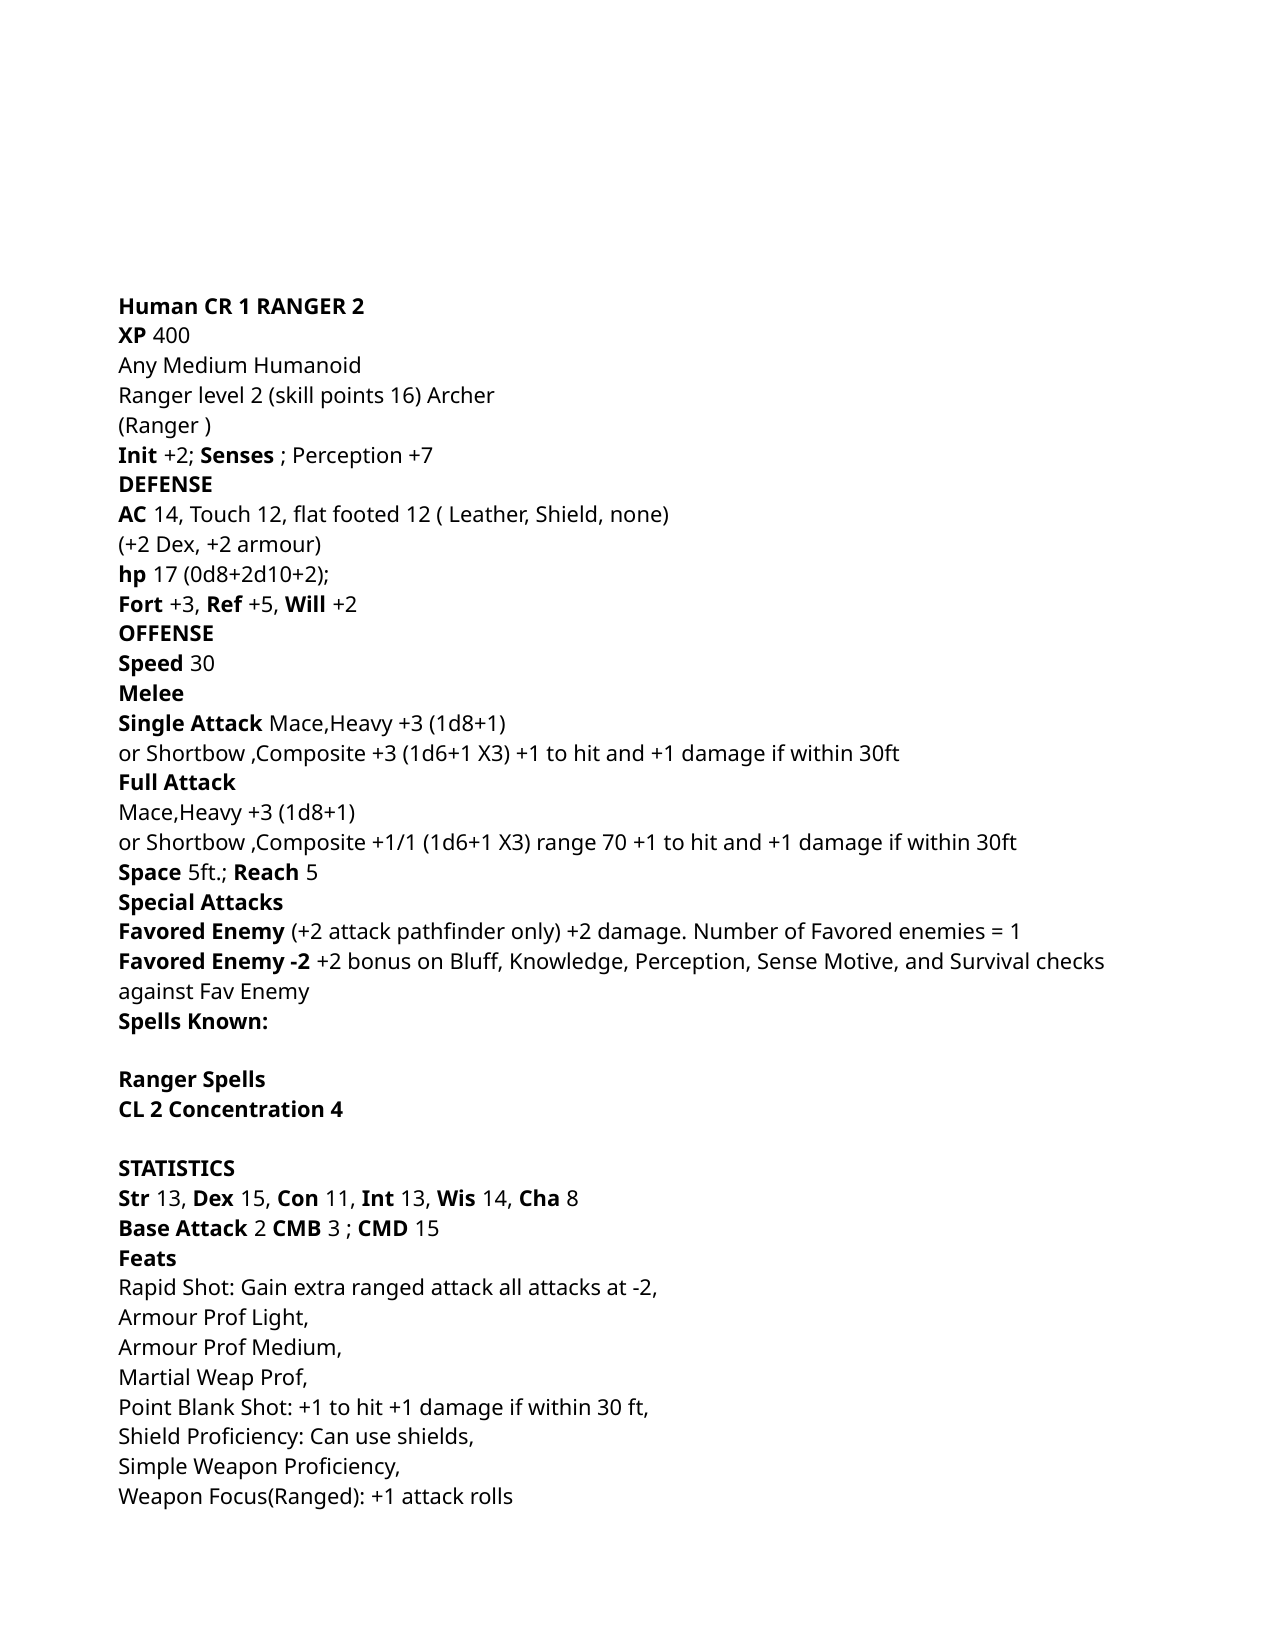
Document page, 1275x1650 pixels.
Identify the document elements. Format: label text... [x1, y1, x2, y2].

text Speed 30 Melee Single Attack Mace,Heavy +3 (1d8+1) or Shortbow ,Composite +3 (1d6+1 X3) +1 to hit and +1 damage if within 30ft Full Attack Mace,Heavy +3 (1d8+1) or Shortbow ,Composite +1/1 (1d6+1 X3) range 70 +1 to hit and +1 damage if within 30ft Space 5ft.; Reach 5 Special Attacks Favored Enemy (+2 attack pathfinder only) +2 damage. Number of Favored enemies = 1 Favored Enemy -2 +2 bonus on Bluff, Knowledge, Perception, Sense Motive, and Survival checks against Fav Enemy Spells Known: Ranger Spells CL 2 Concentration 4 [118, 648, 1157, 1124]
text AC 14, Touch 12, flat footed 12 ( Leather, Shield, none) (+2 Dex, +2 armour) hp 17 (0d8+2d10+2); Fort +3, Ref +5, Will +2 [118, 499, 1157, 618]
text Str 13, Dex 15, Con 11, Int 13, Wis 14, Cha 8 Base Attack 2 CMB 3 ; CMD 15 Feats Rapid Shot: Gain extra ranged attack all attacks at -2, Armour Prof Light, Armour Prof Medium, Martial Weap Prof, Point Blank Shot: +1 to hit +1 damage if within 30 ft, Shield Proficiency: Can use shields, Simple Weapon Proficiency, Weapon Focus(Ranged): +1 attack rolls [118, 1183, 1157, 1511]
text Human CR 1 RANGER 2 XP 400 Any Medium Humanoid Ranger level 2 (skill points 16) Archer (Ranger ) Init +2; Senses ; Perception +7 [118, 291, 1157, 469]
text OFFENSE [118, 618, 1157, 648]
text DEFENSE [118, 469, 1157, 499]
text STATISTICS [118, 1153, 1157, 1183]
